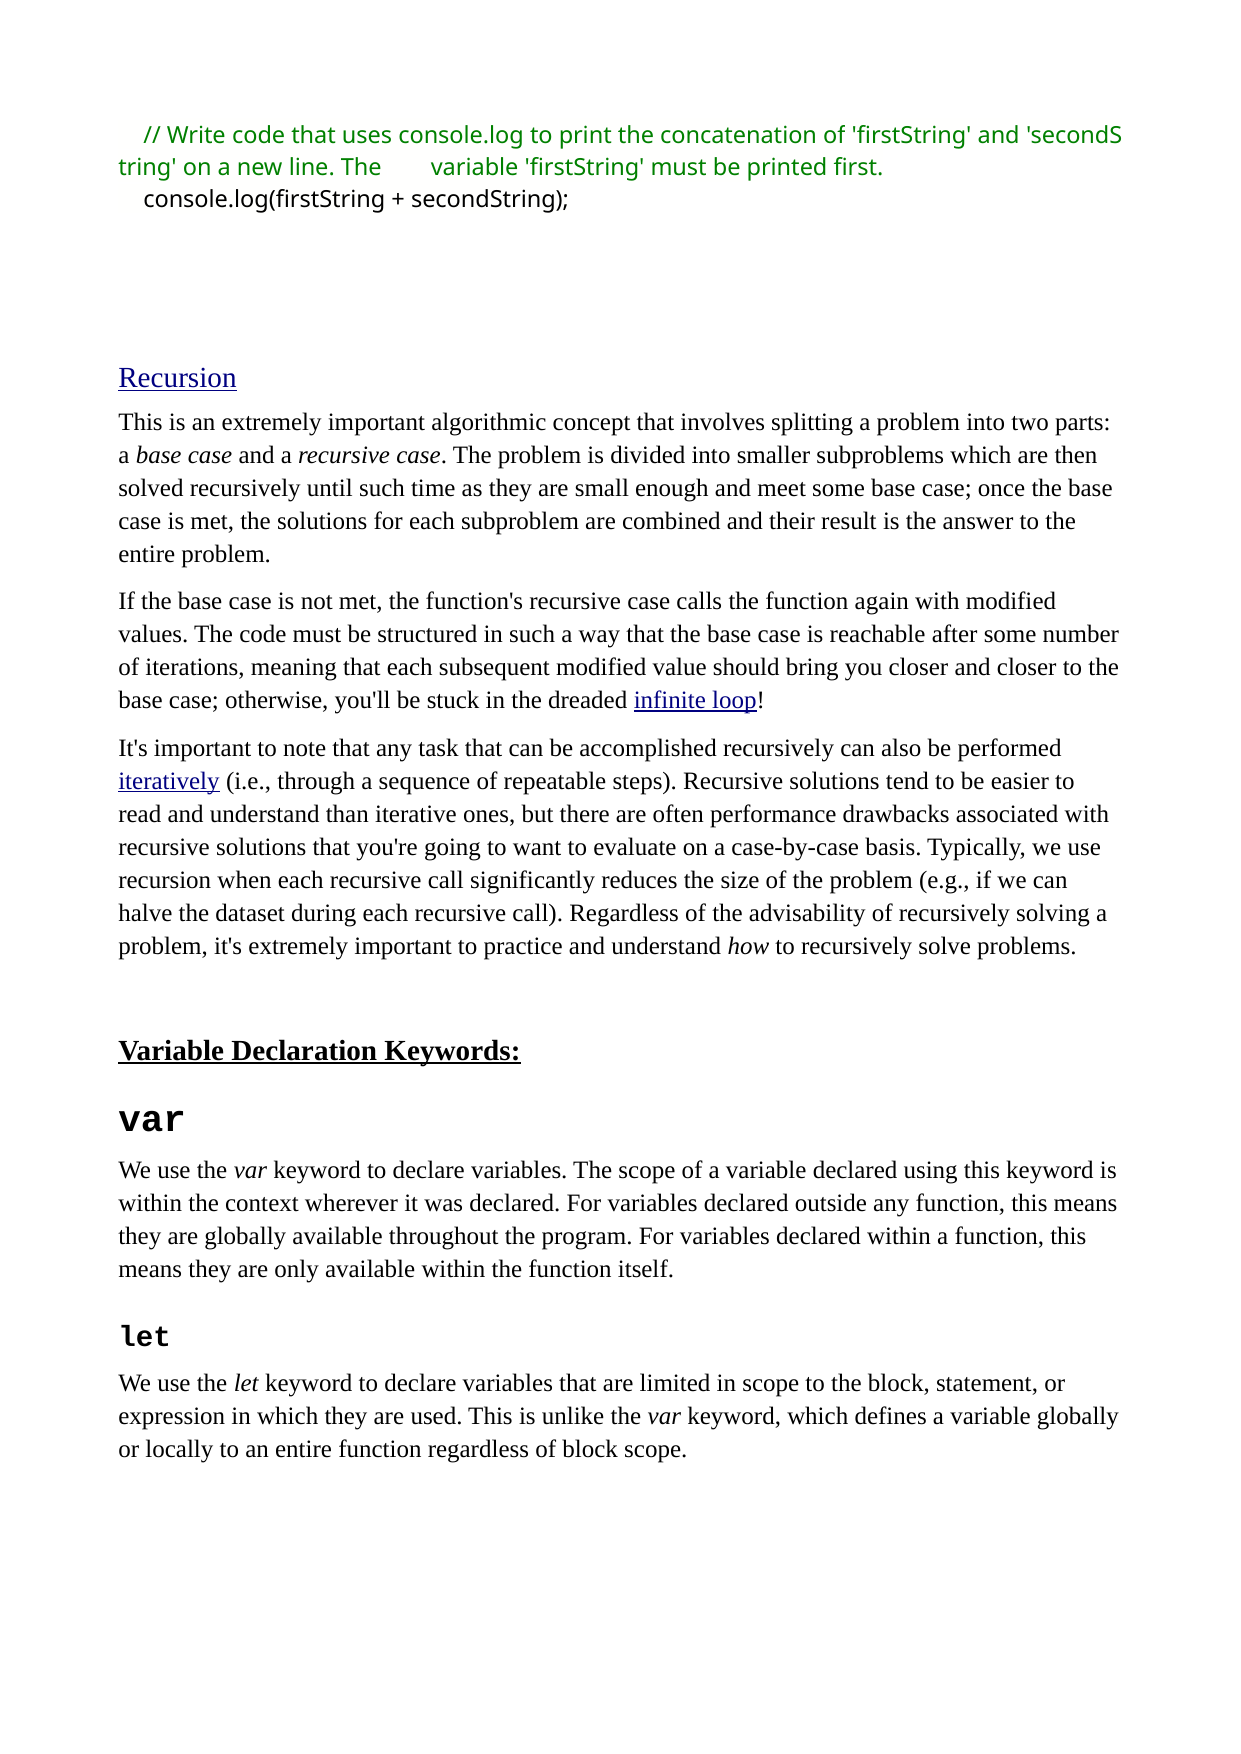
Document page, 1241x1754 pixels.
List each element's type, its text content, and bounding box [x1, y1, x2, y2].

subtitle Variable Declaration Keywords: [118, 1033, 1122, 1067]
subtitle Recursion [118, 361, 1122, 394]
text We use the var keyword to declare variables. The scope of a variable declared using this keyword is within the context wherever it was declared. For variables declared outside any function, this means they are globally available throughout the program. For variables declared within a function, this means they are only available within the function itself. [118, 1155, 1122, 1283]
text If the base case is not met, the function's recursive case calls the function again with modified values. The code must be structured in such a way that the base case is reachable after some number of iterations, meaning that each subsequent modified value should bring you closer and closer to the base case; otherwise, you'll be stuck in the dreaded infinite loop! [118, 586, 1122, 714]
text // Write code that uses console.log to print the concatenation of 'firstString' and 'secondString' on a new line. The variable 'firstString' must be printed first. [118, 118, 1122, 182]
text console.log(firstString + secondString); [118, 182, 1122, 214]
subtitle let [118, 1322, 1122, 1356]
text We use the let keyword to declare variables that are limited in scope to the block, statement, or expression in which they are used. This is unlike the var keyword, which defines a variable globally or locally to an entire function regardless of block scope. [118, 1368, 1122, 1463]
text This is an extremely important algorithmic concept that involves splitting a problem into two parts: a base case and a recursive case. The problem is divided into smaller subproblems which are then solved recursively until such time as they are small enough and meet some base case; once the base case is met, the solutions for each subproblem are combined and their result is the answer to the entire problem. [118, 407, 1122, 567]
subtitle var [118, 1100, 1122, 1142]
text It's important to note that any task that can be accomplished recursively can also be performed iteratively (i.e., through a sequence of repeatable steps). Recursive solutions tend to be easier to read and understand than iterative ones, but there are often performance drawbacks associated with recursive solutions that you're going to want to evaluate on a case-by-case basis. Typically, we use recursion when each recursive call significantly reduces the size of the problem (e.g., if we can halve the dataset during each recursive call). Regardless of the advisability of recursively solving a problem, it's extremely important to practice and understand how to recursively solve problems. [118, 733, 1122, 960]
